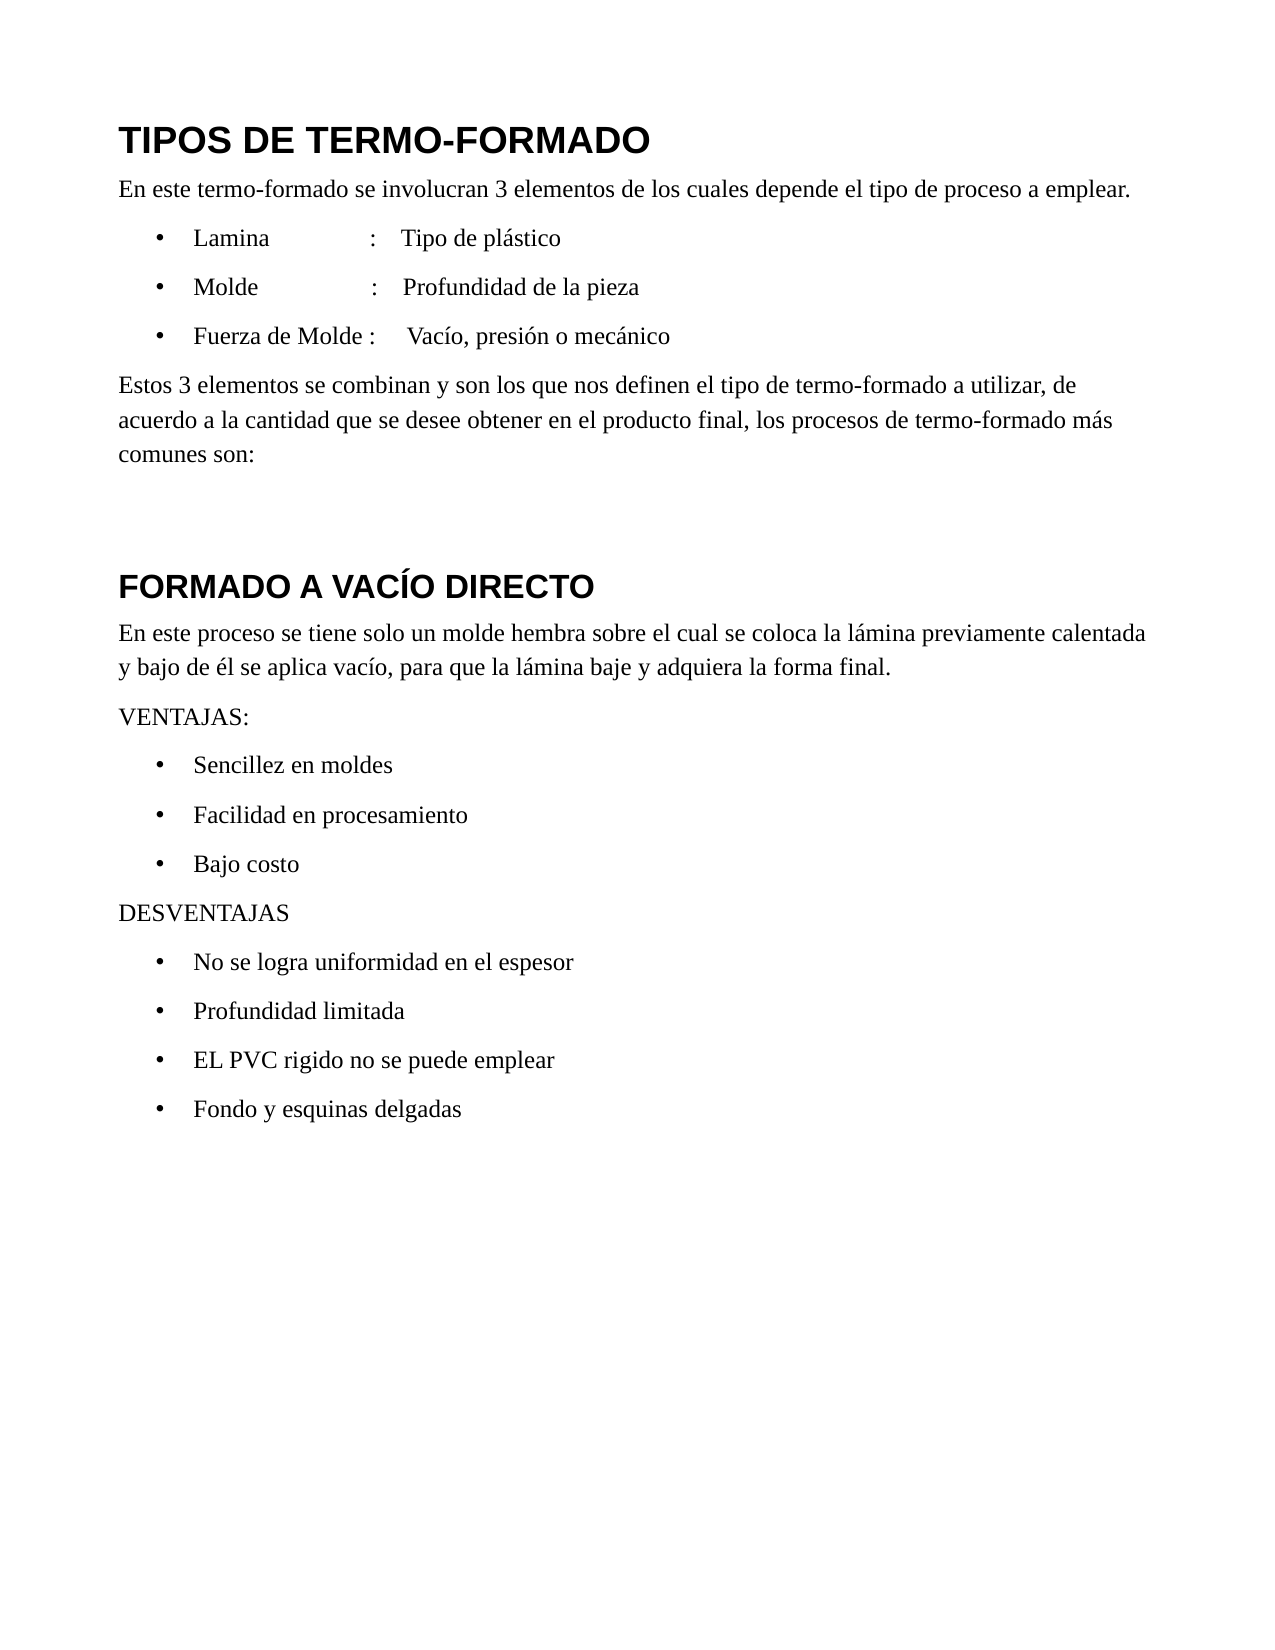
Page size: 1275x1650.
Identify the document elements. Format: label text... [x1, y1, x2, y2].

subtitle TIPOS DE TERMO-FORMADO [118, 118, 1157, 162]
text Estos 3 elementos se combinan y son los que nos definen el tipo de termo-formado a utilizar, de acuerdo a la cantidad que se desee obtener en el producto final, los procesos de termo-formado más comunes son: [118, 371, 1157, 468]
list Fondo y esquinas delgadas [156, 1094, 1157, 1123]
text DESVENTAJAS [118, 898, 1157, 927]
text En este proceso se tiene solo un molde hembra sobre el cual se coloca la lámina previamente calentada y bajo de él se aplica vacío, para que la lámina baje y adquiera la forma final. [118, 618, 1157, 681]
list No se logra uniformidad en el espesor [156, 947, 1157, 976]
text VENTAJAS: [118, 702, 1157, 730]
list EL PVC rigido no se puede emplear [156, 1045, 1157, 1074]
list Profundidad limitada [156, 996, 1157, 1025]
list Bajo costo [156, 849, 1157, 877]
list Molde : Profundidad de la pieza [156, 272, 1157, 301]
subtitle FORMADO A VACÍO DIRECTO [118, 567, 1157, 606]
list Fuerza de Molde : Vacío, presión o mecánico [156, 321, 1157, 350]
list Sencillez en moldes [156, 751, 1157, 779]
text En este termo-formado se involucran 3 elementos de los cuales depende el tipo de proceso a emplear. [118, 174, 1157, 203]
list Facilidad en procesamiento [156, 800, 1157, 828]
list Lamina : Tipo de plástico [156, 223, 1157, 252]
